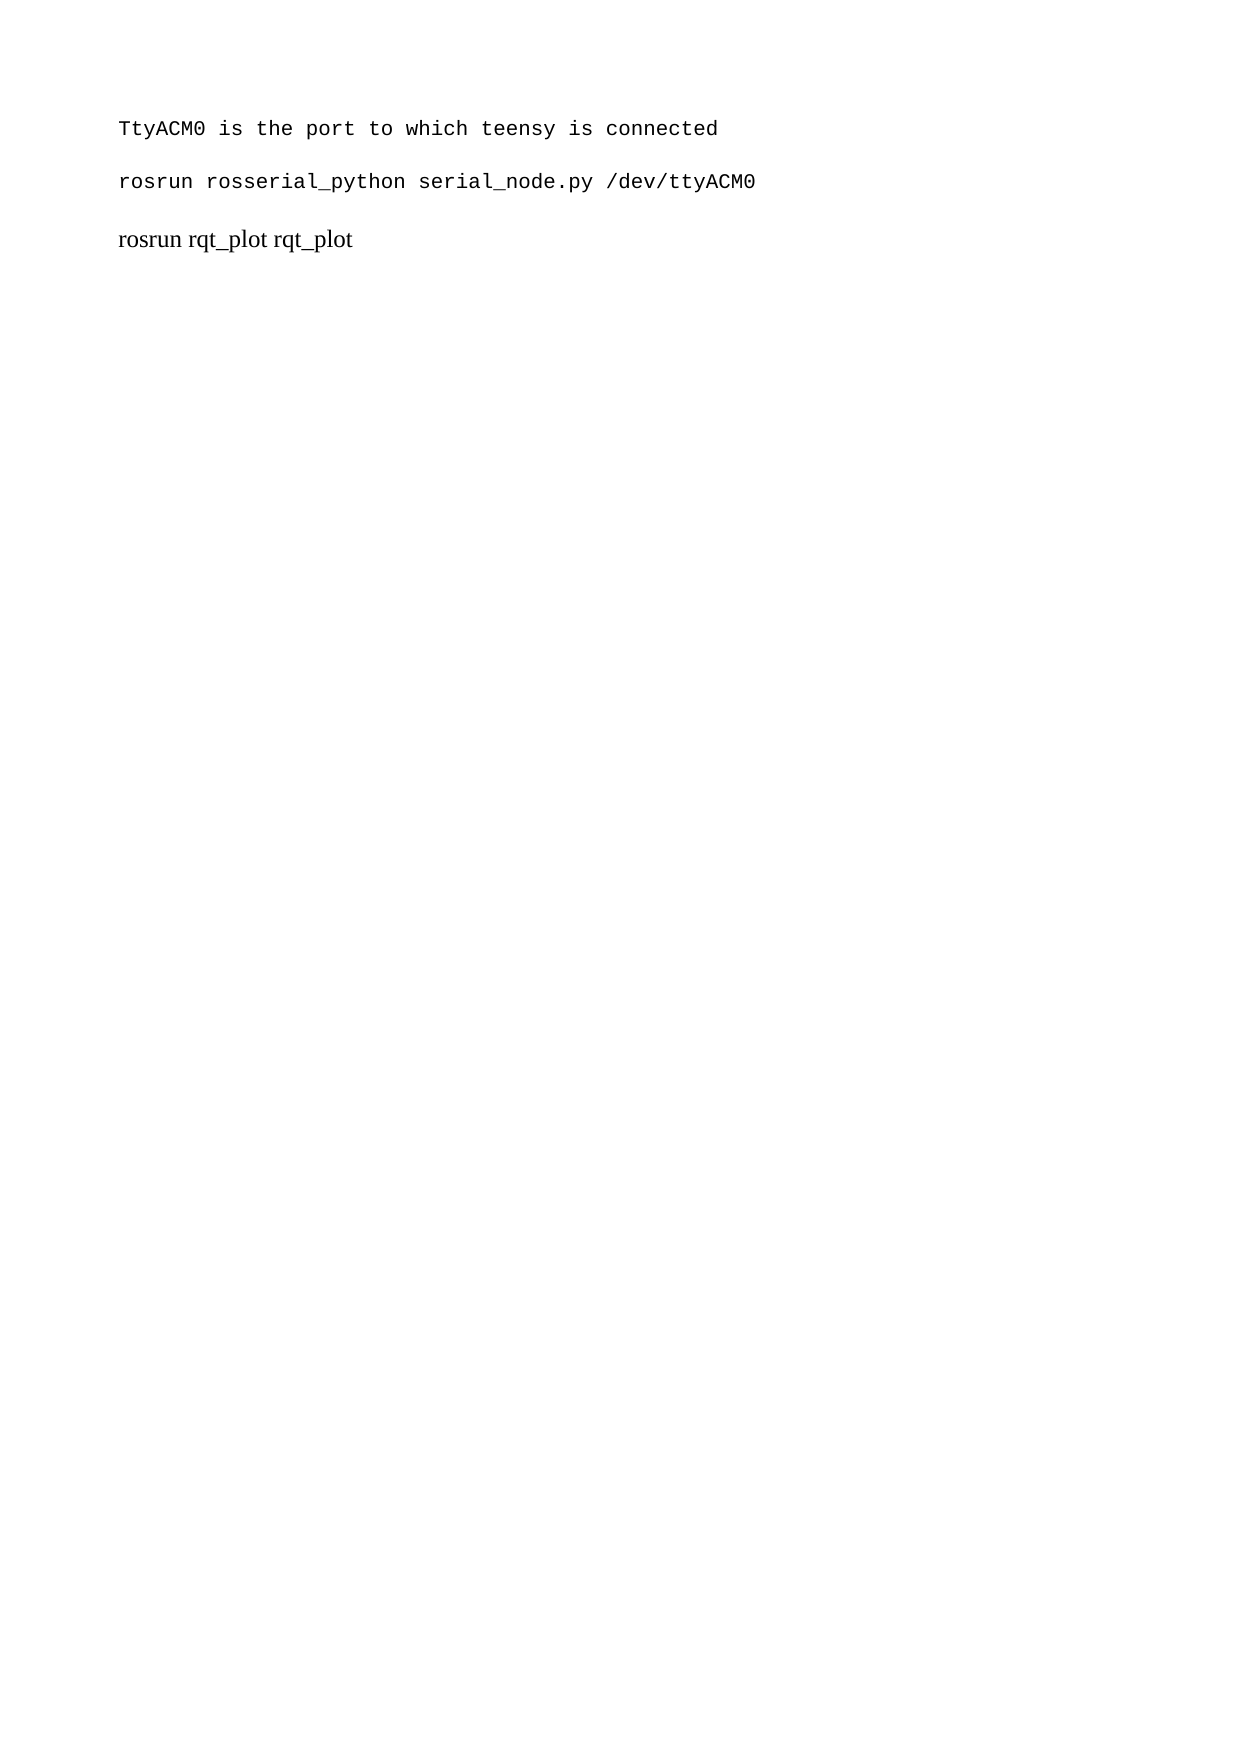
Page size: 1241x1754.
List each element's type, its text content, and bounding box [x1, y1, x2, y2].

text TtyACM0 is the port to which teensy is connected [118, 118, 1122, 142]
text rosrun rqt_plot rqt_plot [118, 224, 1122, 253]
text rosrun rosserial_python serial_node.py /dev/ttyACM0 [118, 171, 1122, 195]
